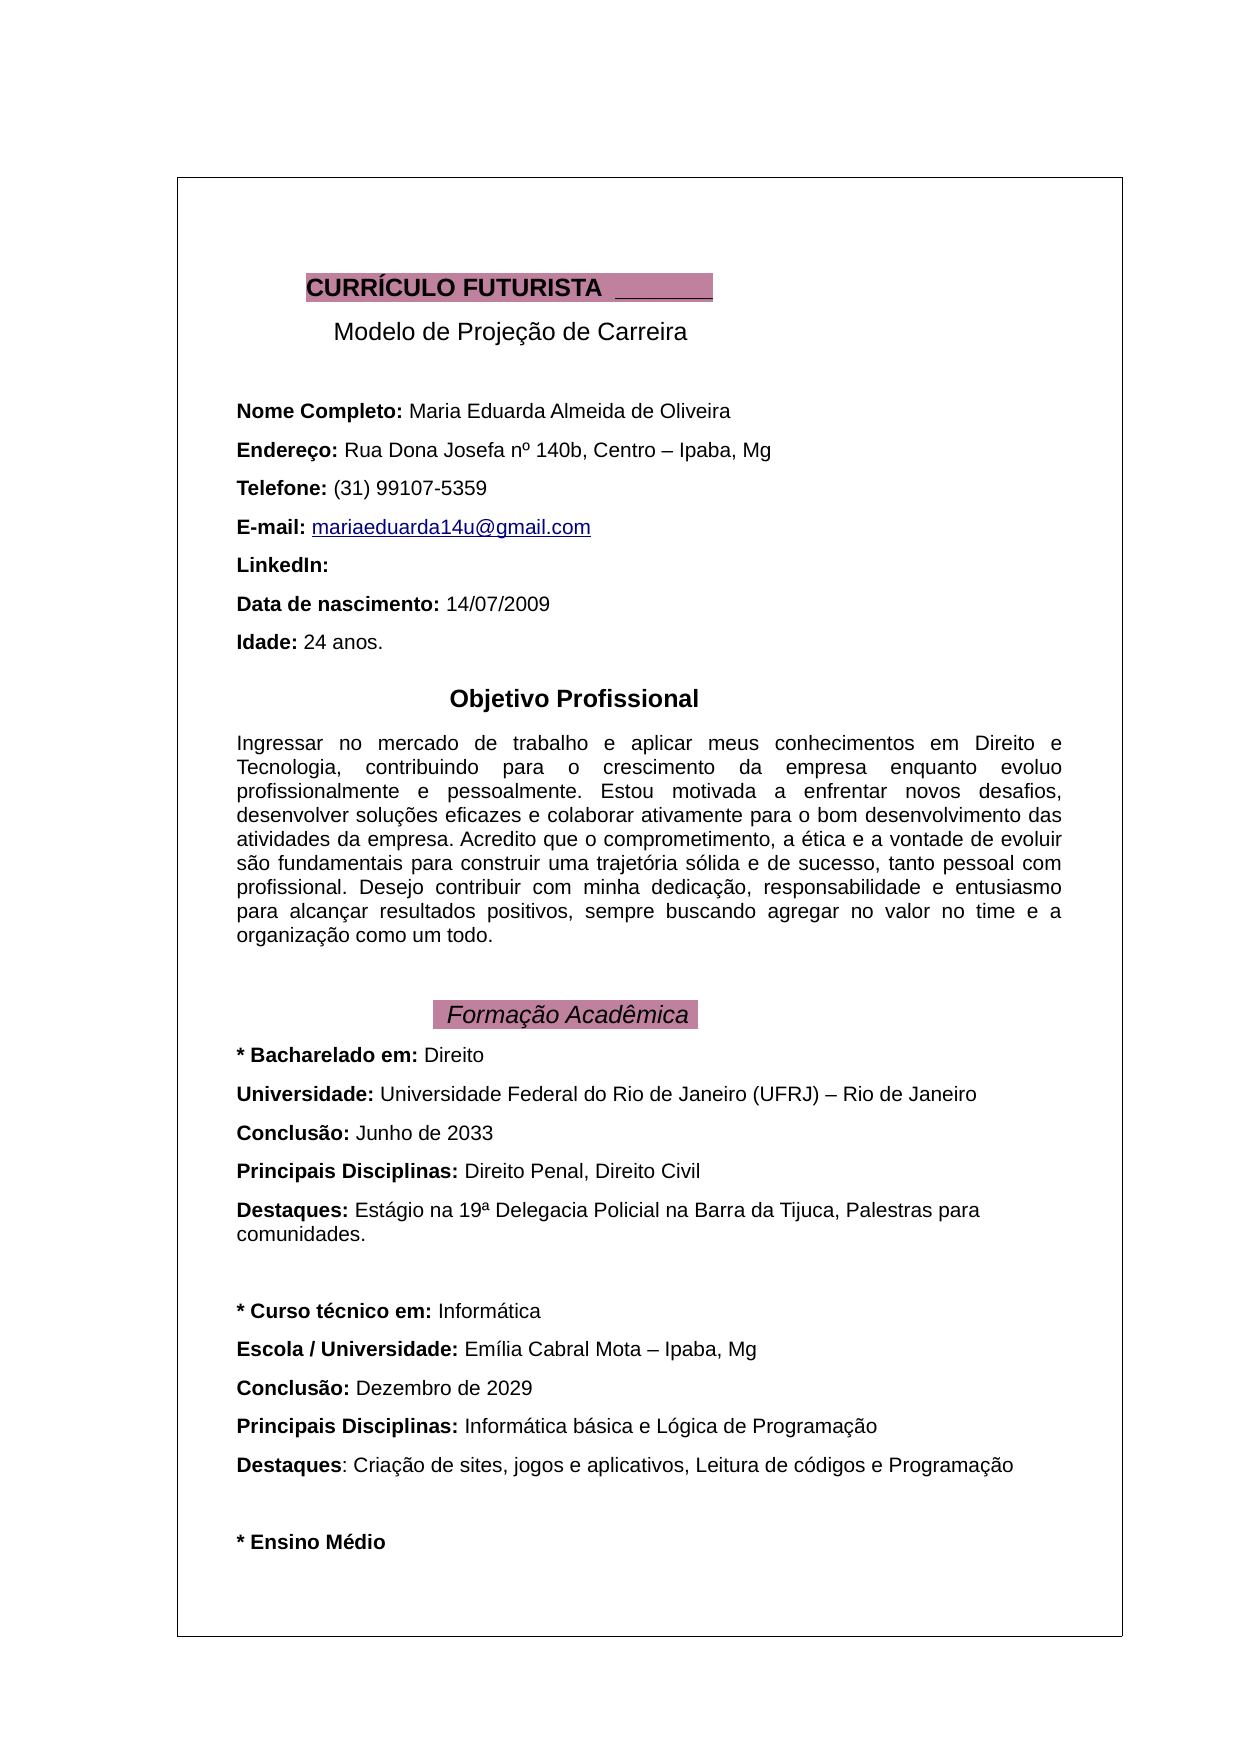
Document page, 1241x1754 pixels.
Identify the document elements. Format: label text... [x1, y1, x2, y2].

text Universidade: Universidade Federal do Rio de Janeiro (UFRJ) – Rio de Janeiro [236, 1082, 1063, 1106]
text * Ensino Médio [236, 1530, 1063, 1554]
text Telefone: (31) 99107-5359 [236, 476, 1063, 500]
text Nome Completo: Maria Eduarda Almeida de Oliveira [236, 399, 1063, 423]
text Destaques: Criação de sites, jogos e aplicativos, Leitura de códigos e Programação [236, 1453, 1063, 1477]
text Data de nascimento: 14/07/2009 [236, 592, 1063, 616]
text Conclusão: Dezembro de 2029 [236, 1376, 1063, 1399]
subtitle CURRÍCULO FUTURISTA _______ [236, 261, 1063, 304]
text * Bacharelado em: Direito [236, 1043, 1063, 1067]
text LinkedIn: [236, 553, 1063, 577]
text Modelo de Projeção de Carreira [236, 317, 1063, 346]
text Conclusão: Junho de 2033 [236, 1120, 1063, 1144]
text E-mail: mariaeduarda14u@gmail.com [236, 514, 1063, 538]
text Objetivo Profissional [236, 669, 1063, 717]
text Escola / Universidade: Emília Cabral Mota – Ipaba, Mg [236, 1337, 1063, 1361]
text * Curso técnico em: Informática [236, 1298, 1063, 1322]
text Ingressar no mercado de trabalho e aplicar meus conhecimentos em Direito e Tecnologia, contribuindo para o crescimento da empresa enquanto evoluo profissionalmente e pessoalmente. Estou motivada a enfrentar novos desafios, desenvolver soluções eficazes e colaborar ativamente para o bom desenvolvimento das atividades da empresa. Acredito que o comprometimento, a ética e a vontade de evoluir são fundamentais para construir uma trajetória sólida e de sucesso, tanto pessoal com profissional. Desejo contribuir com minha dedicação, responsabilidade e entusiasmo para alcançar resultados positivos, sempre buscando agregar no valor no time e a organização como um todo. [236, 731, 1063, 947]
text Endereço: Rua Dona Josefa nº 140b, Centro – Ipaba, Mg [236, 437, 1063, 461]
text Formação Acadêmica [236, 1000, 1063, 1029]
text Principais Disciplinas: Informática básica e Lógica de Programação [236, 1414, 1063, 1438]
text Idade: 24 anos. [236, 630, 1063, 654]
text Destaques: Estágio na 19ª Delegacia Policial na Barra da Tijuca, Palestras para comunidades. [236, 1197, 1063, 1245]
text Principais Disciplinas: Direito Penal, Direito Civil [236, 1159, 1063, 1183]
